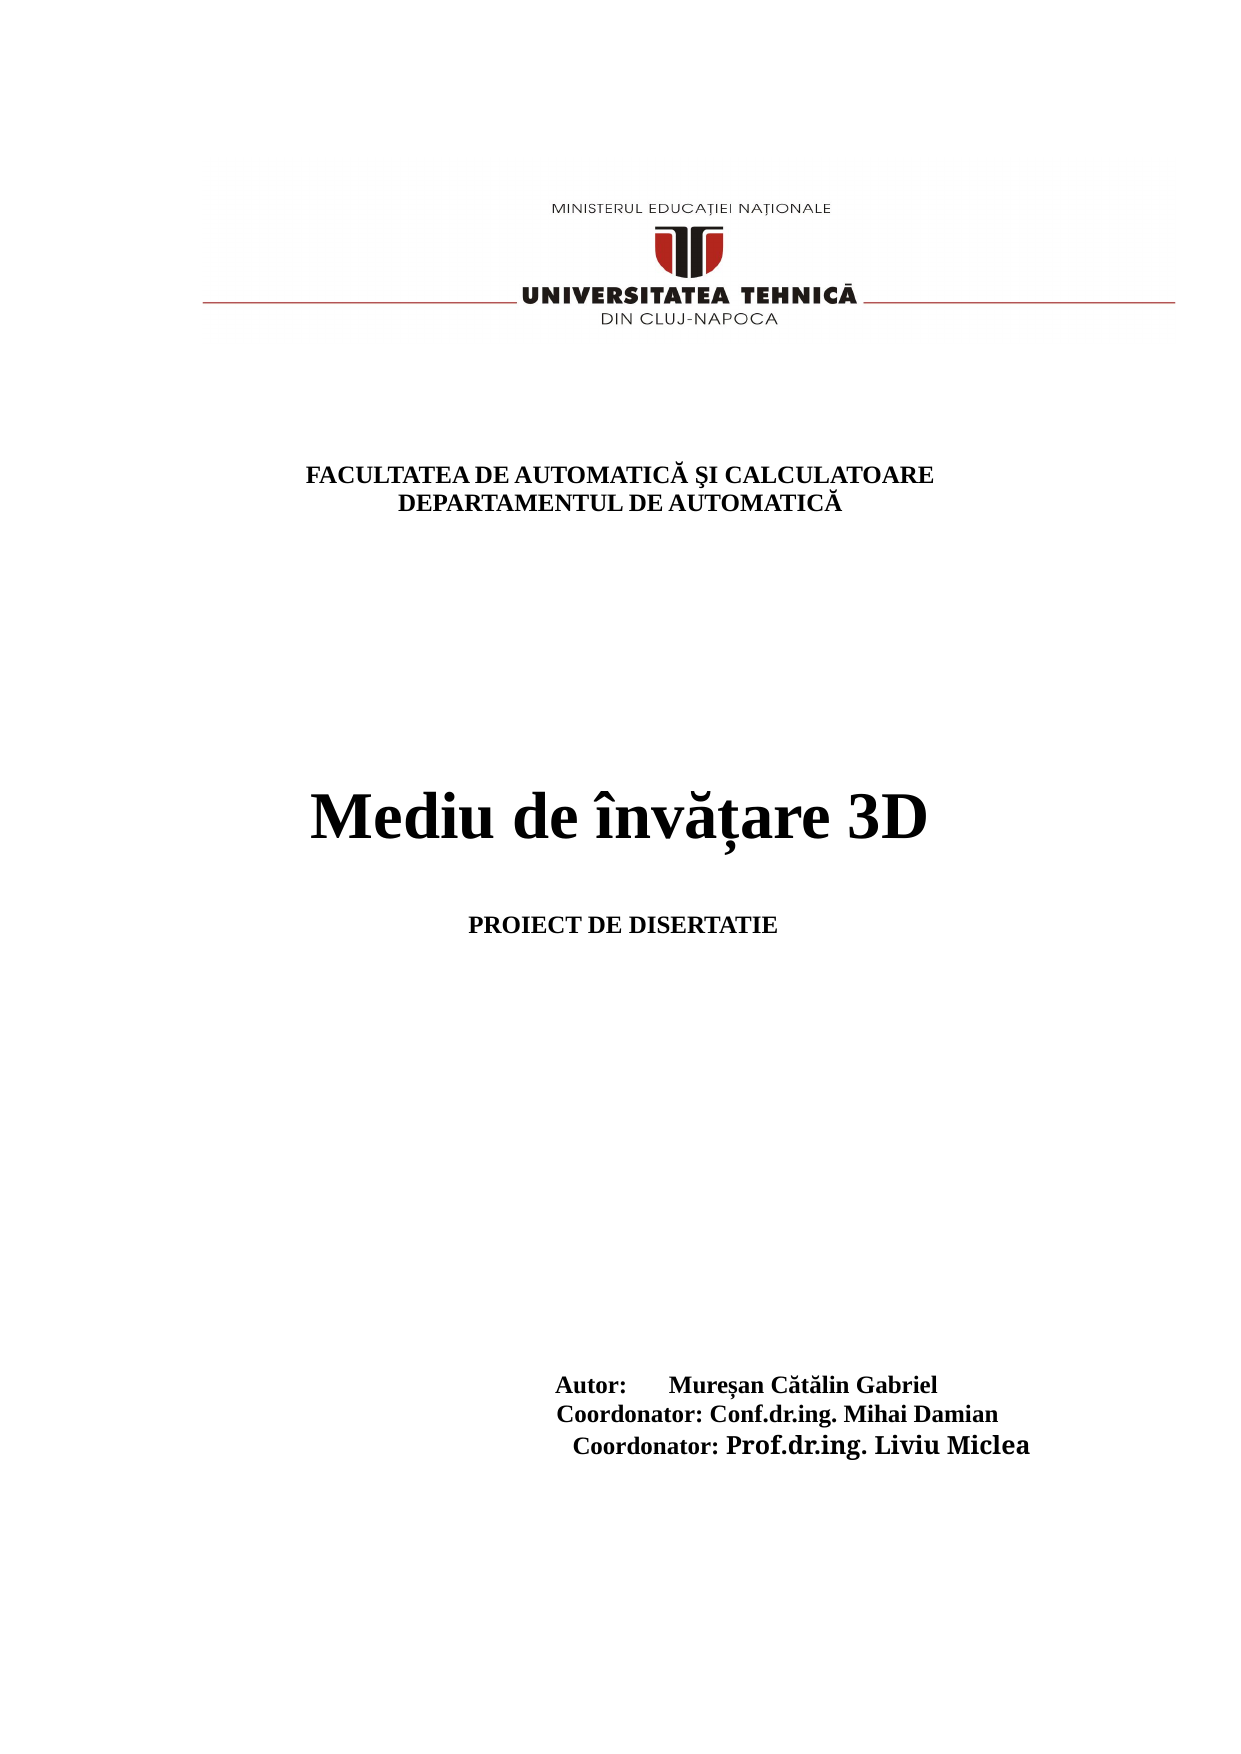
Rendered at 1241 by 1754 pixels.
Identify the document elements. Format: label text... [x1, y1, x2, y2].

text PROIECT DE DISERTATIE [187, 910, 1053, 939]
text DEPARTAMENTUL DE AUTOMATICĂ [187, 488, 1053, 517]
text FACULTATEA DE AUTOMATICĂ ŞI CALCULATOARE [187, 460, 1053, 488]
text Coordonator: Conf.dr.ing. Mihai Damian [187, 1399, 1053, 1428]
picture [202, 157, 1176, 344]
text Coordonator: Prof.dr.ing. Liviu Miclea [187, 1428, 1053, 1462]
text Mediu de învățare 3D [187, 776, 1053, 853]
text Autor: Mureșan Cătălin Gabriel [187, 1370, 1053, 1399]
